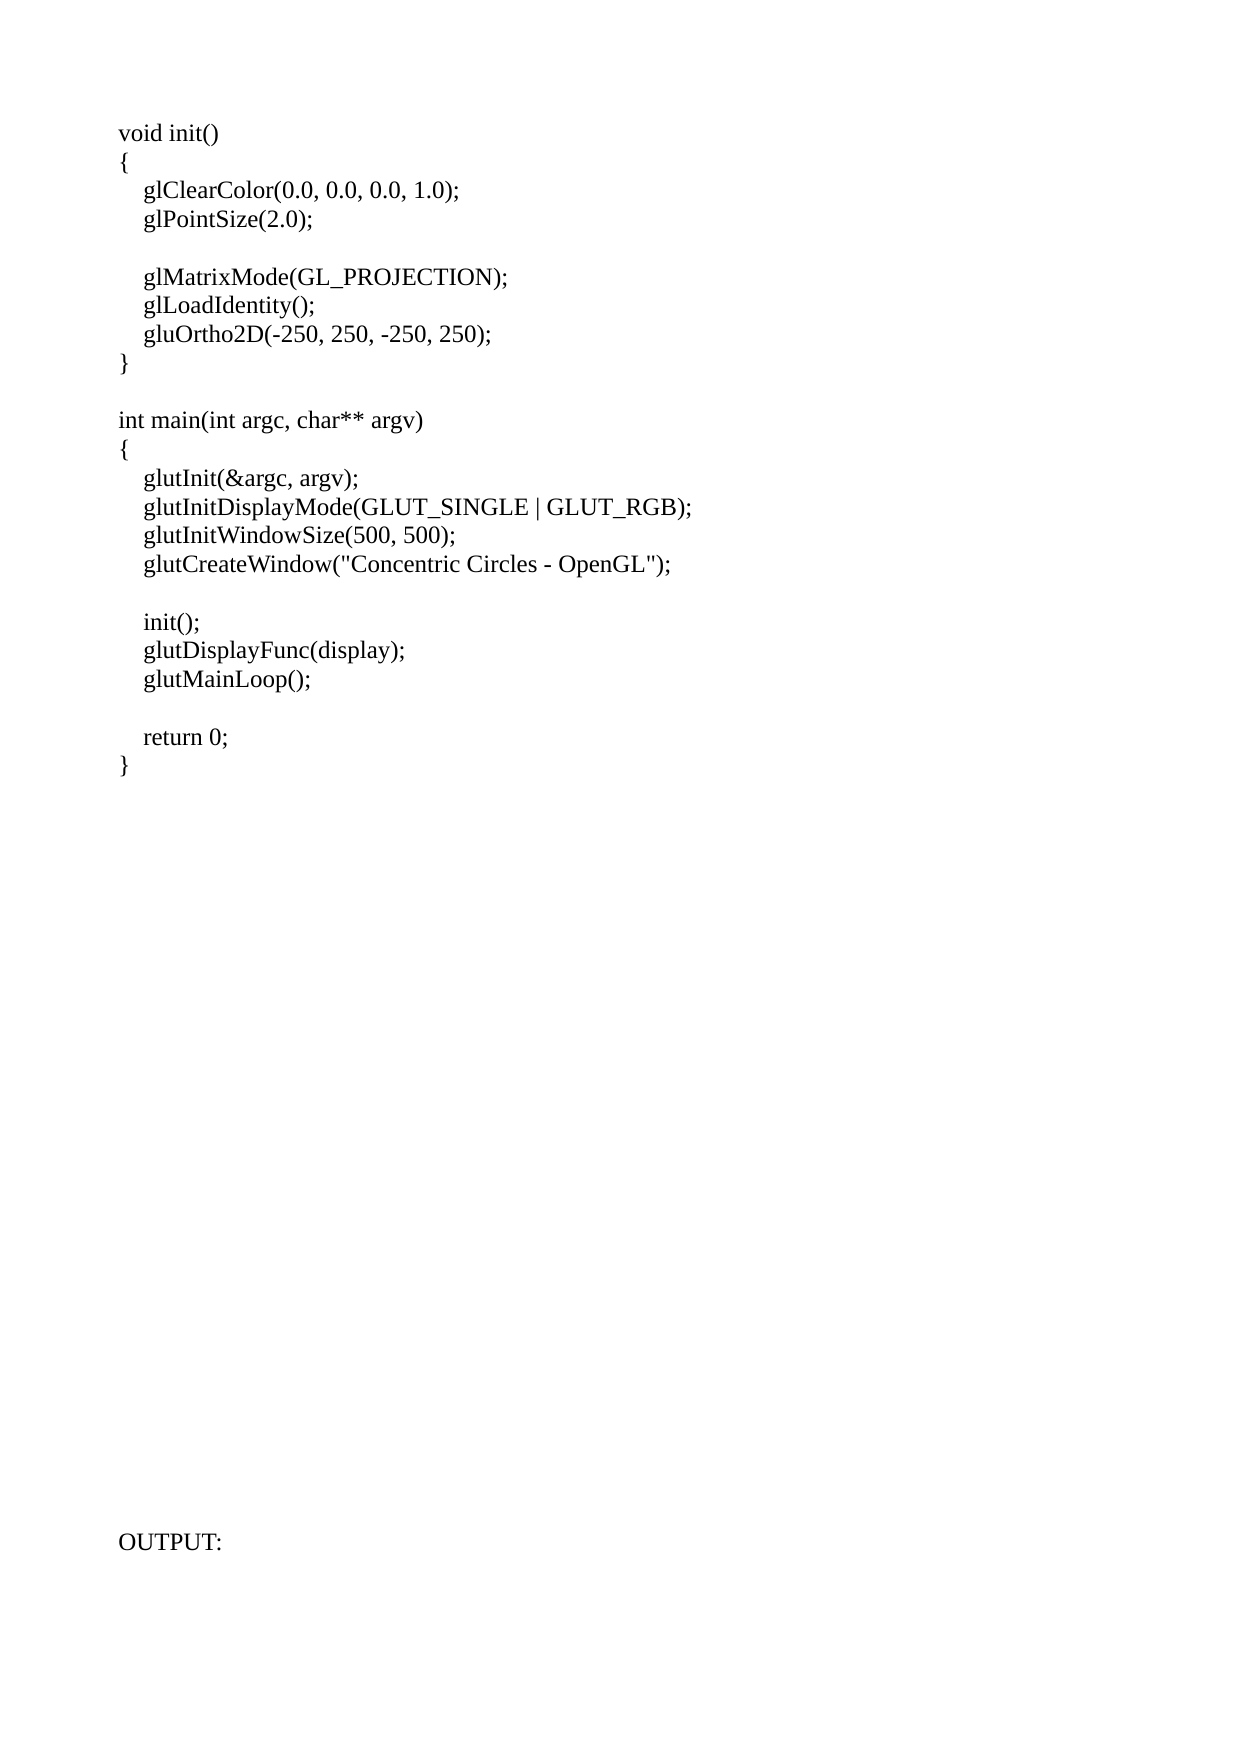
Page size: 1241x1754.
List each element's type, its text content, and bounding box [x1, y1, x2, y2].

text glutInitDisplayMode(GLUT_SINGLE | GLUT_RGB); [118, 492, 1122, 521]
text glLoadIdentity(); [118, 291, 1122, 319]
text void init() [118, 118, 1122, 147]
text glutDisplayFunc(display); [118, 636, 1122, 664]
text glClearColor(0.0, 0.0, 0.0, 1.0); [118, 176, 1122, 204]
text glMatrixMode(GL_PROJECTION); [118, 262, 1122, 291]
text int main(int argc, char** argv) [118, 406, 1122, 434]
text OUTPUT: [118, 1527, 1122, 1556]
text { [118, 147, 1122, 176]
text } [118, 348, 1122, 377]
text { [118, 434, 1122, 463]
text glutCreateWindow("Concentric Circles - OpenGL"); [118, 549, 1122, 578]
text init(); [118, 607, 1122, 636]
text return 0; [118, 722, 1122, 751]
text glutInitWindowSize(500, 500); [118, 521, 1122, 549]
text glutMainLoop(); [118, 664, 1122, 693]
text glPointSize(2.0); [118, 204, 1122, 233]
text glutInit(&argc, argv); [118, 463, 1122, 492]
text } [118, 751, 1122, 779]
text gluOrtho2D(-250, 250, -250, 250); [118, 319, 1122, 348]
